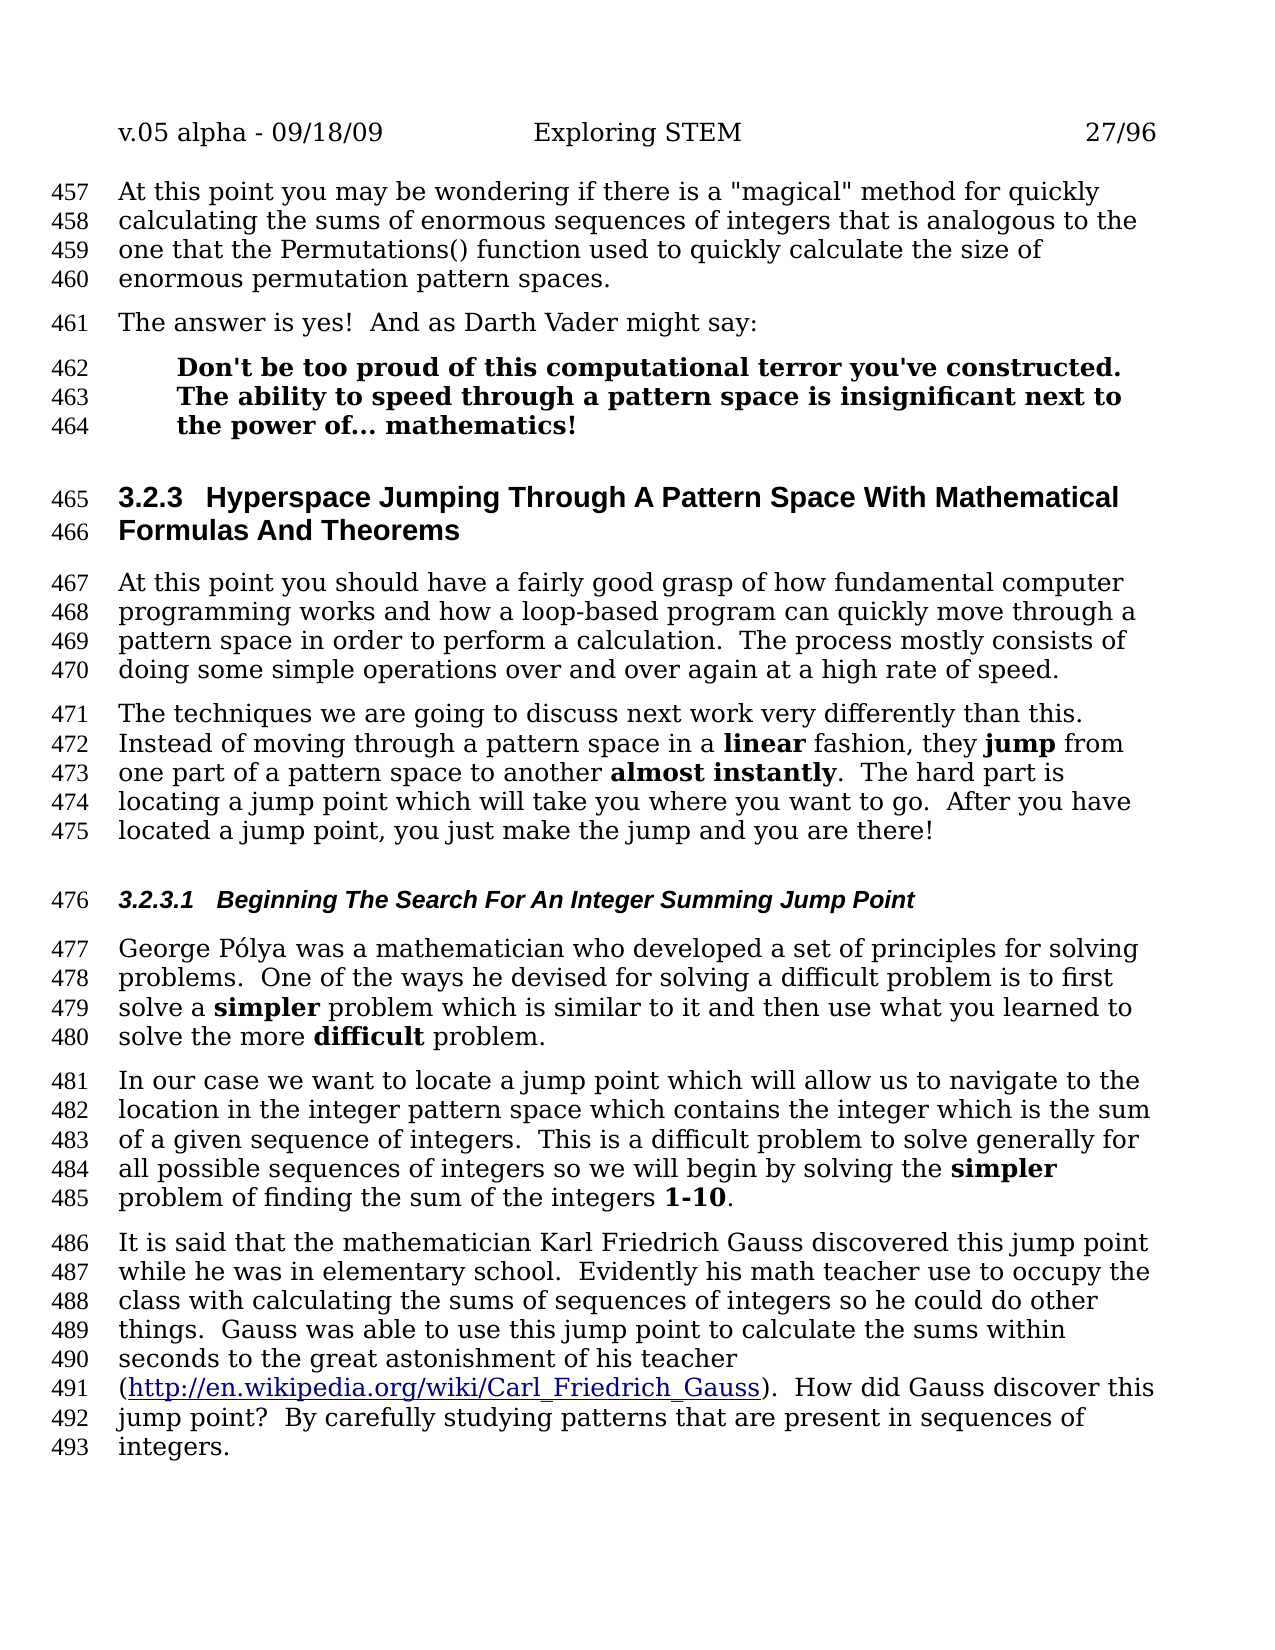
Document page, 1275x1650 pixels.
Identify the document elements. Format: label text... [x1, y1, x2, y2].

text George Pólya was a mathematician who developed a set of principles for solving problems. One of the ways he devised for solving a difficult problem is to first solve a simpler problem which is similar to it and then use what you learned to solve the more difficult problem. [118, 934, 1157, 1052]
text The answer is yes! And as Darth Vader might say: [118, 308, 1157, 338]
text It is said that the mathematician Karl Friedrich Gauss discovered this jump point while he was in elementary school. Evidently his math teacher use to occupy the class with calculating the sums of sequences of integers so he could do other things. Gauss was able to use this jump point to calculate the sums within seconds to the great astonishment of his teacher (http://en.wikipedia.org/wiki/Carl_Friedrich_Gauss). How did Gauss discover this jump point? By carefully studying patterns that are present in sequences of integers. [118, 1228, 1157, 1461]
text At this point you should have a fairly good grasp of how fundamental computer programming works and how a loop-based program can quickly move through a pattern space in order to perform a calculation. The process mostly consists of doing some simple operations over and over again at a high rate of speed. [118, 568, 1157, 684]
subtitle Hyperspace Jumping Through A Pattern Space With Mathematical Formulas And Theorems [118, 480, 1157, 547]
text The techniques we are going to discuss next work very differently than this. Instead of moving through a pattern space in a linear fashion, they jump from one part of a pattern space to another almost instantly. The hard part is locating a jump point which will take you where you want to go. After you have located a jump point, you just make the jump and you are there! [118, 699, 1157, 846]
text At this point you may be wondering if there is a "magical" method for quickly calculating the sums of enormous sequences of integers that is analogous to the one that the Permutations() function used to quickly calculate the size of enormous permutation pattern spaces. [118, 177, 1157, 293]
subtitle Beginning The Search For An Integer Summing Jump Point [118, 885, 1157, 913]
text In our case we want to locate a jump point which will allow us to navigate to the location in the integer pattern space which contains the integer which is the sum of a given sequence of integers. This is a difficult problem to solve generally for all possible sequences of integers so we will begin by solving the simpler problem of finding the sum of the integers 1-10. [118, 1067, 1157, 1213]
text Don't be too proud of this computational terror you've constructed. The ability to speed through a pattern space is insignificant next to the power of... mathematics! [176, 353, 1157, 441]
